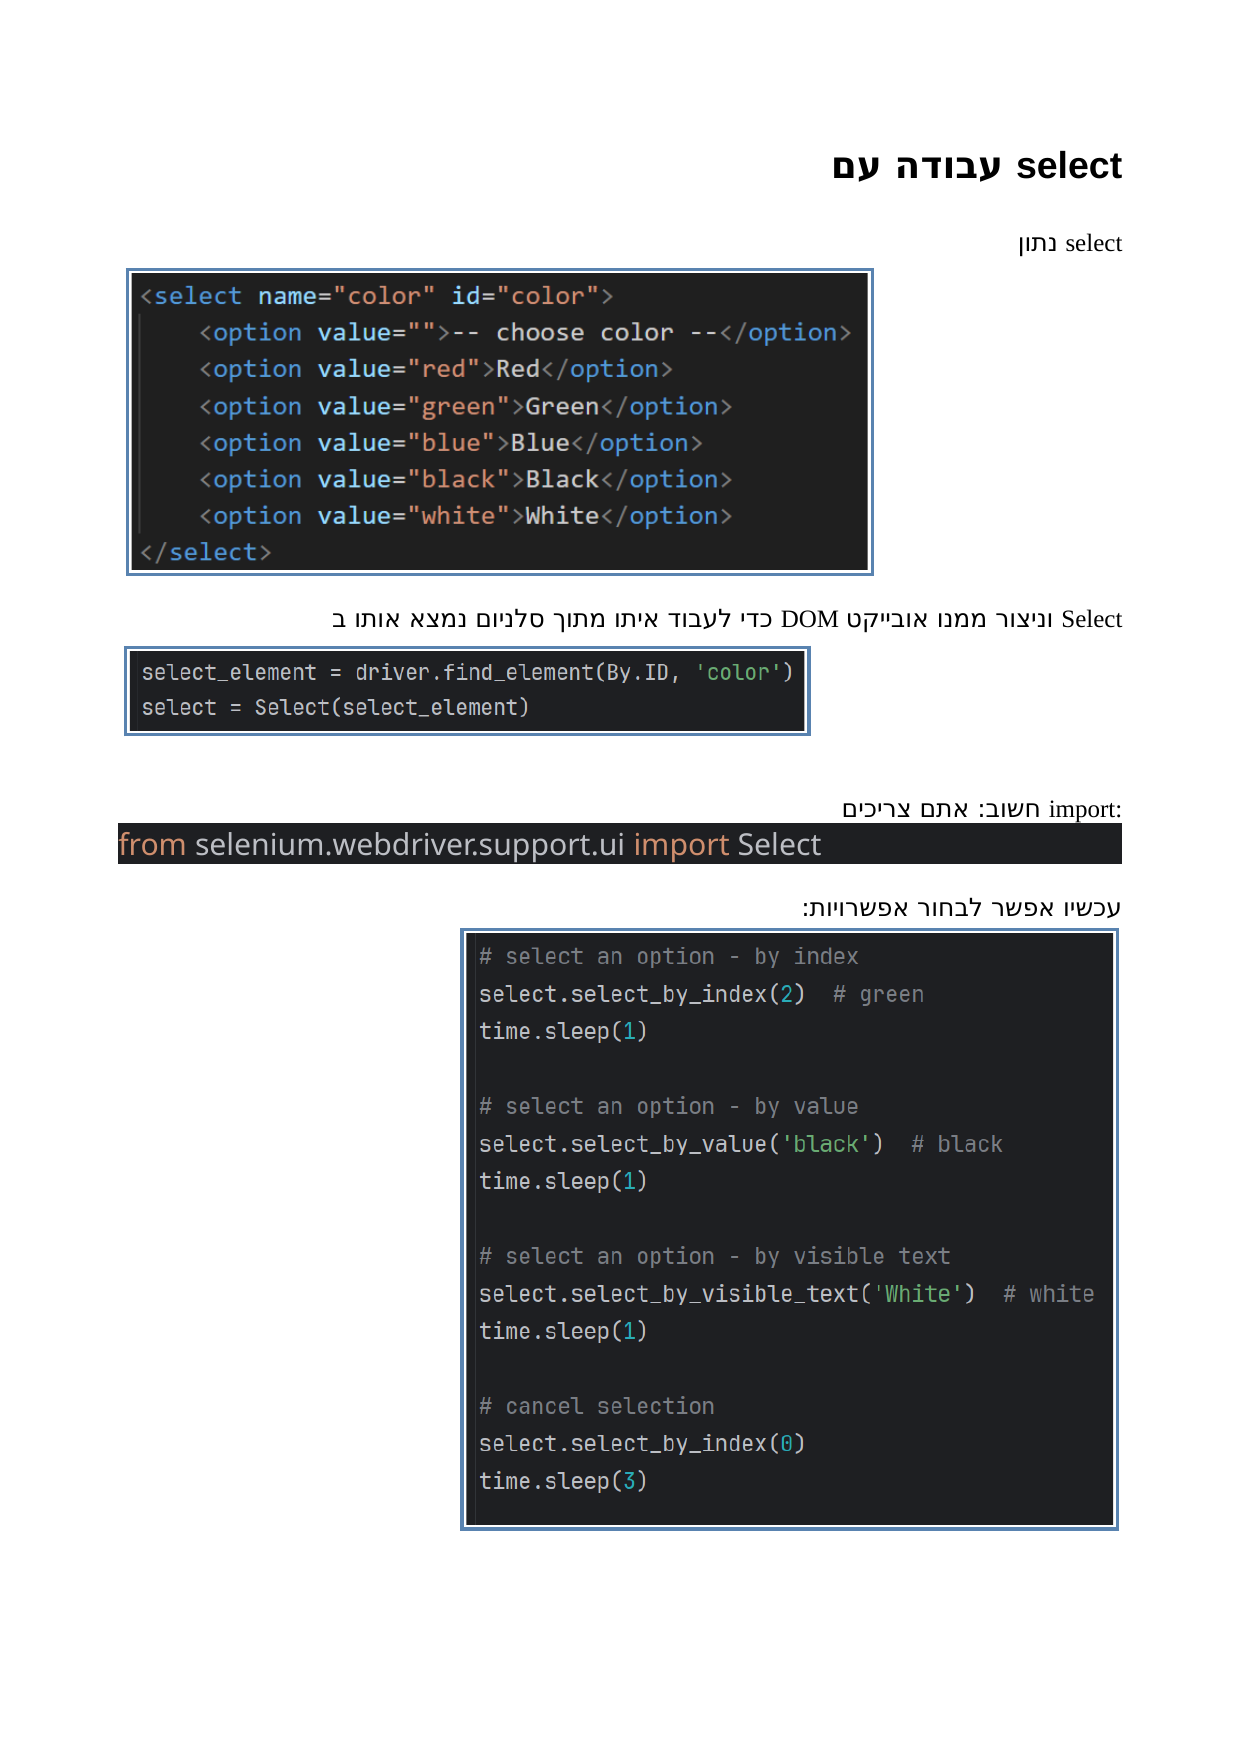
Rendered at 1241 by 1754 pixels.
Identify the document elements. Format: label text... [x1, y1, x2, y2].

subtitle עבודה עם select [118, 143, 1122, 187]
picture [129, 651, 805, 731]
text כדי לעבוד איתו מתוך סלניום נמצא אותו ב DOM וניצור ממנו אובייקט Select [118, 604, 1122, 634]
text חשוב: אתם צריכים import: [118, 794, 1122, 823]
text עכשיו אפשר לבחור אפשרויות: [118, 893, 1122, 922]
text from selenium.webdriver.support.ui import Select [118, 823, 1122, 864]
text נתון select [118, 200, 1122, 258]
picture [466, 933, 1114, 1525]
picture [131, 273, 868, 570]
